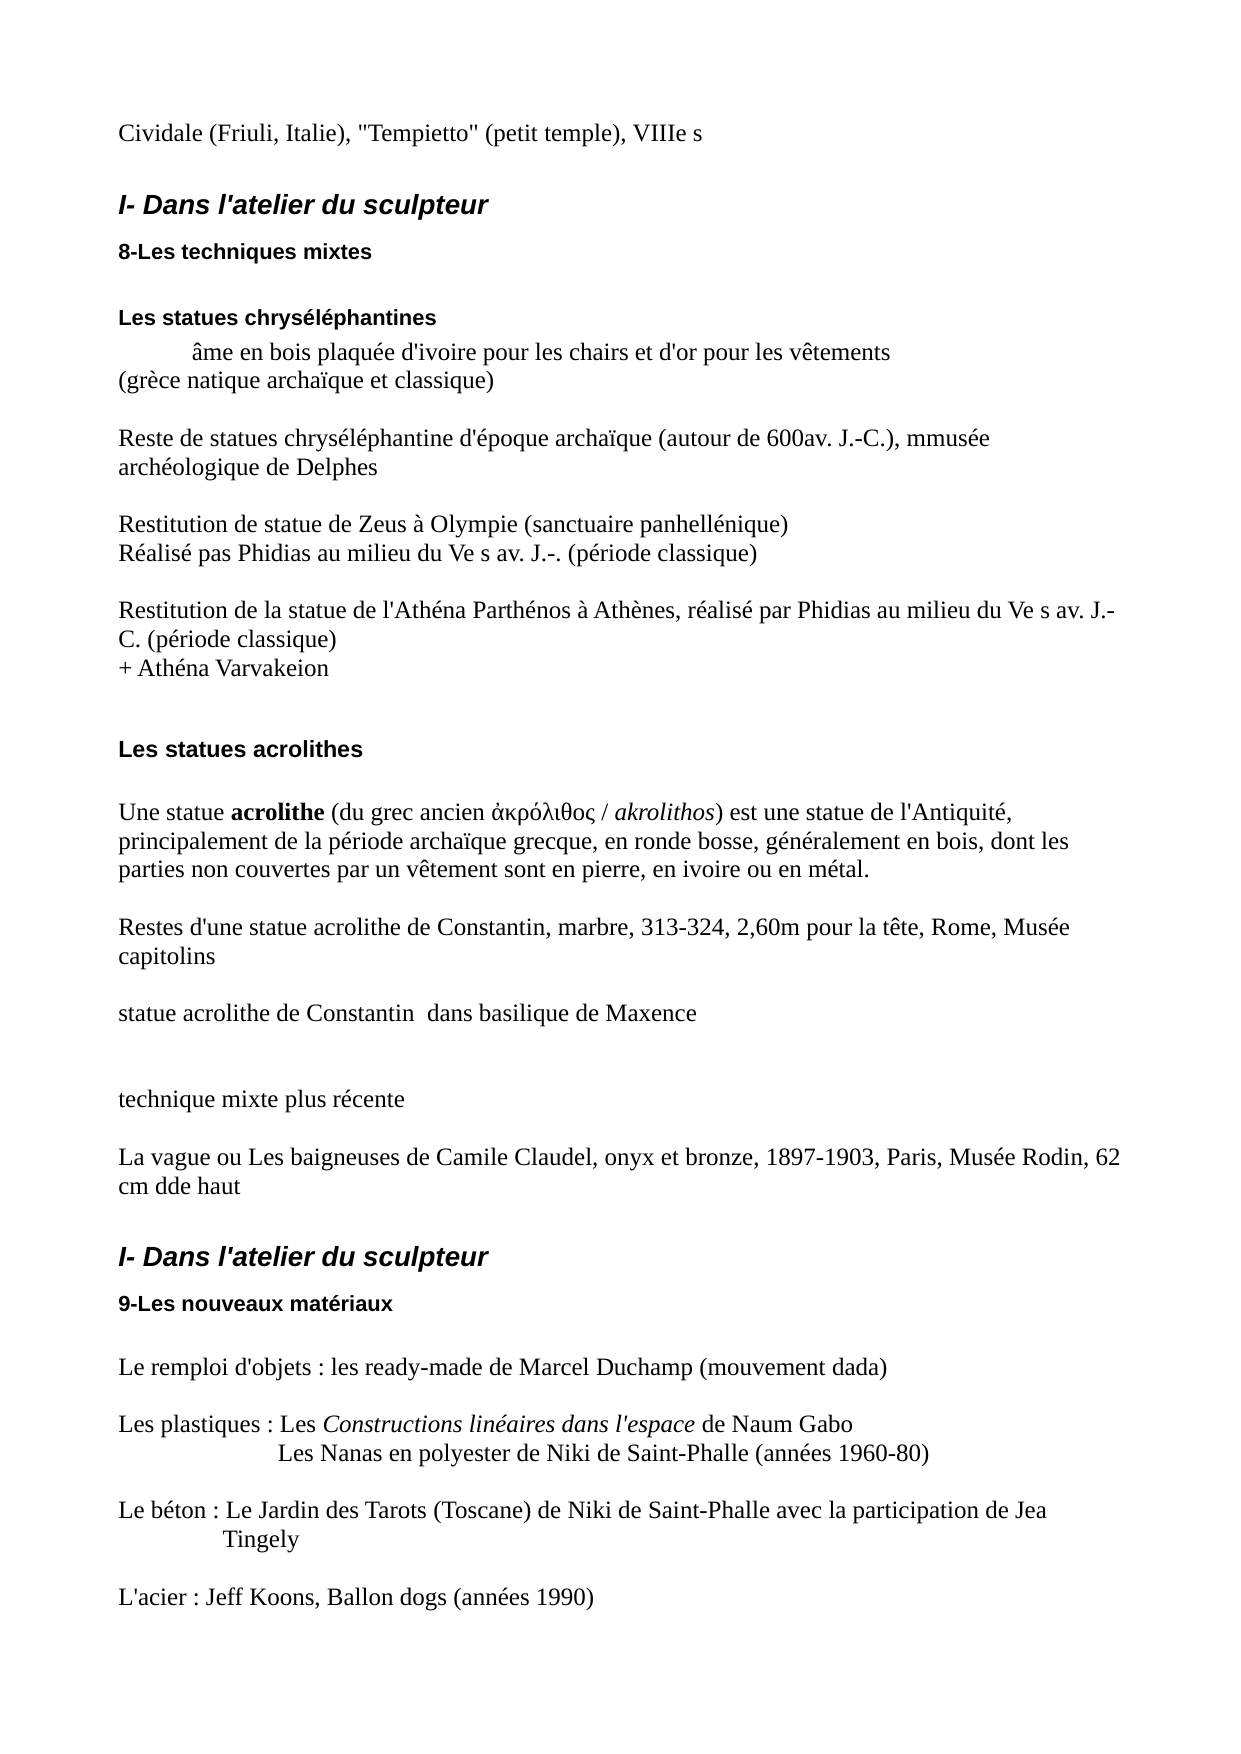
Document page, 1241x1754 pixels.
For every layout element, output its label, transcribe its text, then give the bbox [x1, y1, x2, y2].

text Restes d'une statue acrolithe de Constantin, marbre, 313-324, 2,60m pour la tête, Rome, Musée capitolins [118, 912, 1122, 969]
text âme en bois plaquée d'ivoire pour les chairs et d'or pour les vêtements [118, 337, 1122, 365]
text Le béton : Le Jardin des Tarots (Toscane) de Niki de Saint-Phalle avec la participation de Jea Tingely [118, 1495, 1122, 1553]
subtitle 9-Les nouveaux matériaux [118, 1291, 1122, 1317]
text Restitution de la statue de l'Athéna Parthénos à Athènes, réalisé par Phidias au milieu du Ve s av. J.-C. (période classique) [118, 595, 1122, 653]
text Une statue acrolithe (du grec ancien ἀκρόλιθος / akrolithos) est une statue de l'Antiquité, principalement de la période archaïque grecque, en ronde bosse, généralement en bois, dont les parties non couvertes par un vêtement sont en pierre, en ivoire ou en métal. [118, 797, 1122, 883]
text La vague ou Les baigneuses de Camile Claudel, onyx et bronze, 1897-1903, Paris, Musée Rodin, 62 cm dde haut [118, 1142, 1122, 1199]
text technique mixte plus récente [118, 1084, 1122, 1113]
text L'acier : Jeff Koons, Ballon dogs (années 1990) [118, 1582, 1122, 1610]
text (grèce natique archaïque et classique) [118, 365, 1122, 394]
text Les plastiques : Les Constructions linéaires dans l'espace de Naum Gabo [118, 1409, 1122, 1438]
text Le remploi d'objets : les ready-made de Marcel Duchamp (mouvement dada) [118, 1352, 1122, 1380]
text Restitution de statue de Zeus à Olympie (sanctuaire panhellénique) [118, 509, 1122, 538]
text Cividale (Friuli, Italie), "Tempietto" (petit temple), VIIIe s [118, 118, 1122, 147]
subtitle I- Dans l'atelier du sculpteur [118, 188, 1122, 220]
subtitle Les statues chryséléphantines [118, 305, 1122, 330]
subtitle 8-Les techniques mixtes [118, 239, 1122, 264]
subtitle I- Dans l'atelier du sculpteur [118, 1241, 1122, 1273]
text Reste de statues chryséléphantine d'époque archaïque (autour de 600av. J.-C.), mmusée archéologique de Delphes [118, 423, 1122, 480]
text Réalisé pas Phidias au milieu du Ve s av. J.-. (période classique) [118, 538, 1122, 567]
text + Athéna Varvakeion [118, 653, 1122, 682]
subtitle Les statues acrolithes [118, 735, 1122, 762]
text statue acrolithe de Constantin dans basilique de Maxence [118, 998, 1122, 1027]
text Les Nanas en polyester de Niki de Saint-Phalle (années 1960-80) [118, 1438, 1122, 1467]
